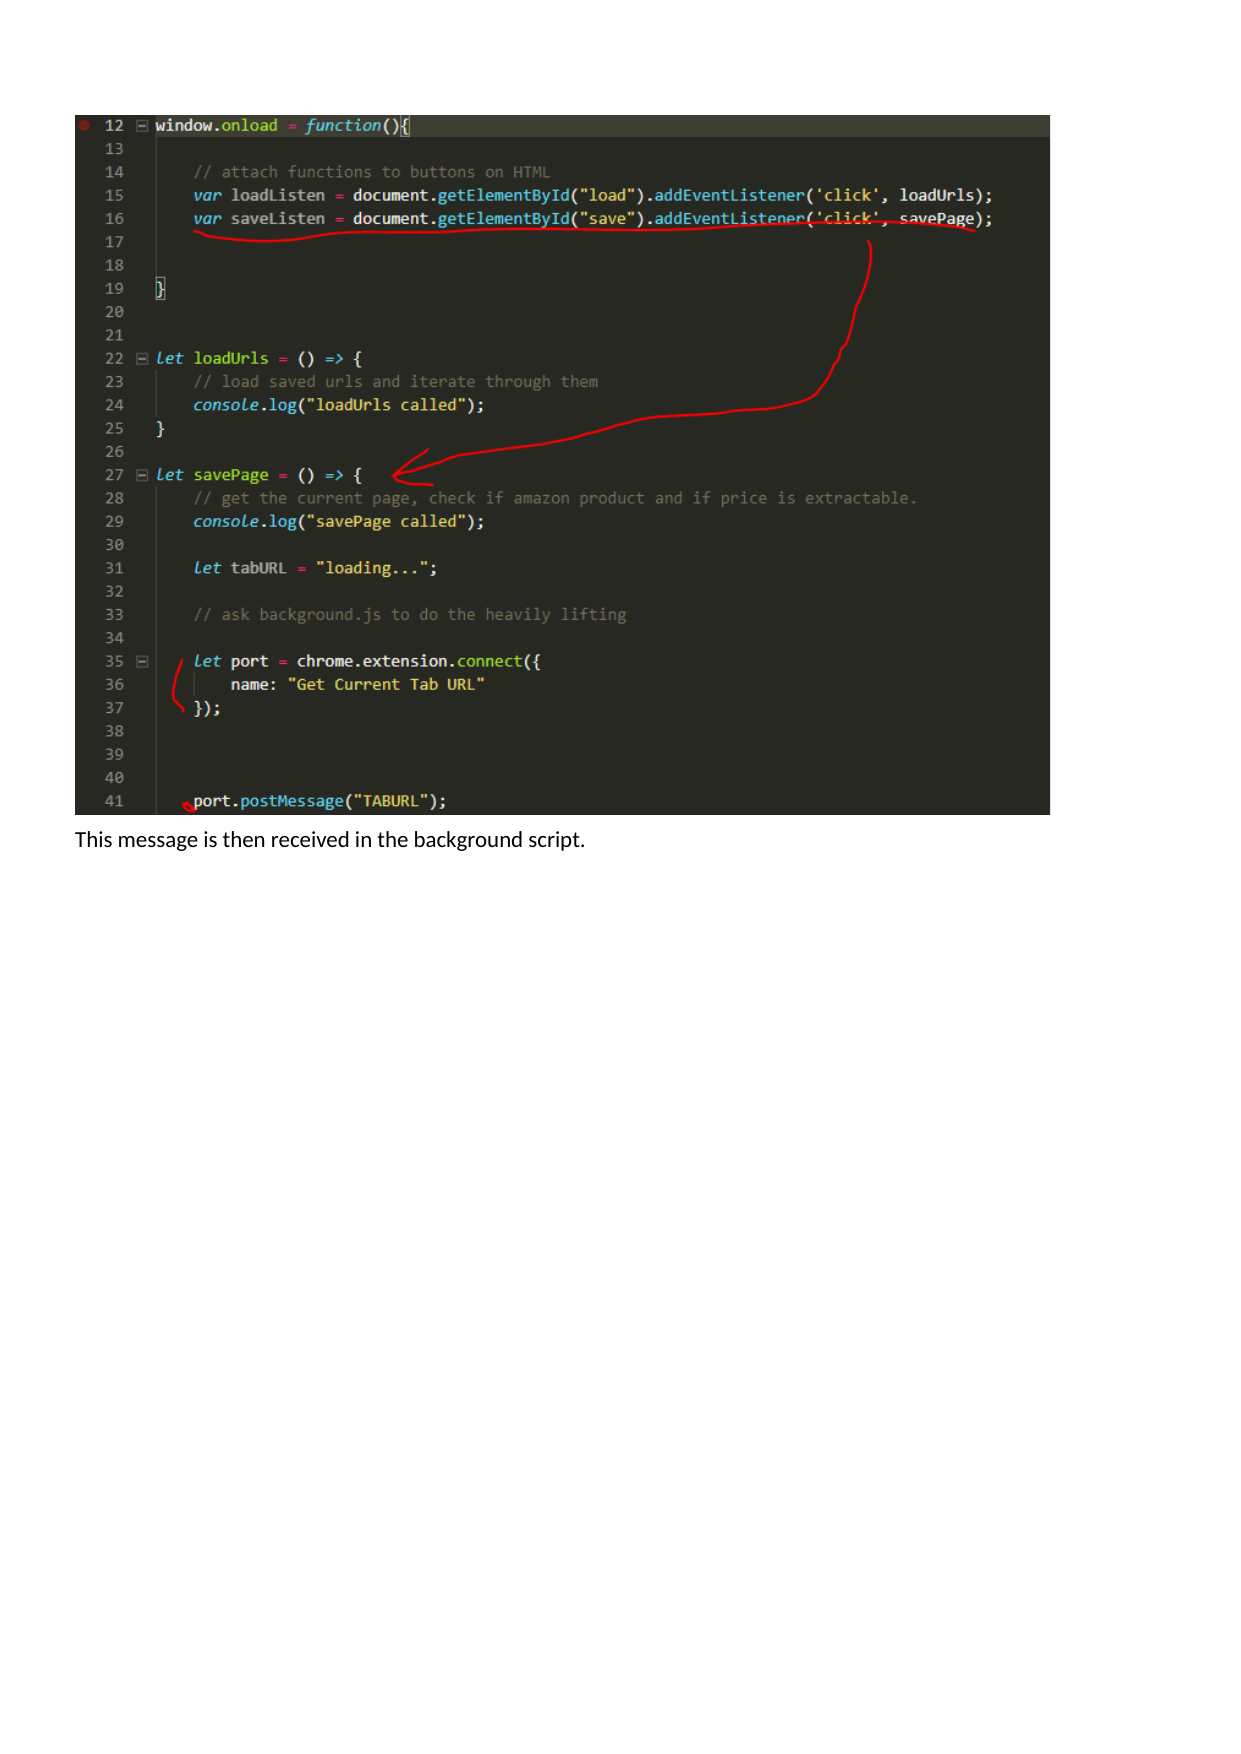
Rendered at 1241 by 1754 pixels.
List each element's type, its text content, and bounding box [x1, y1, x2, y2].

picture [75, 115, 1050, 815]
text This message is then received in the background script. [75, 825, 1163, 853]
